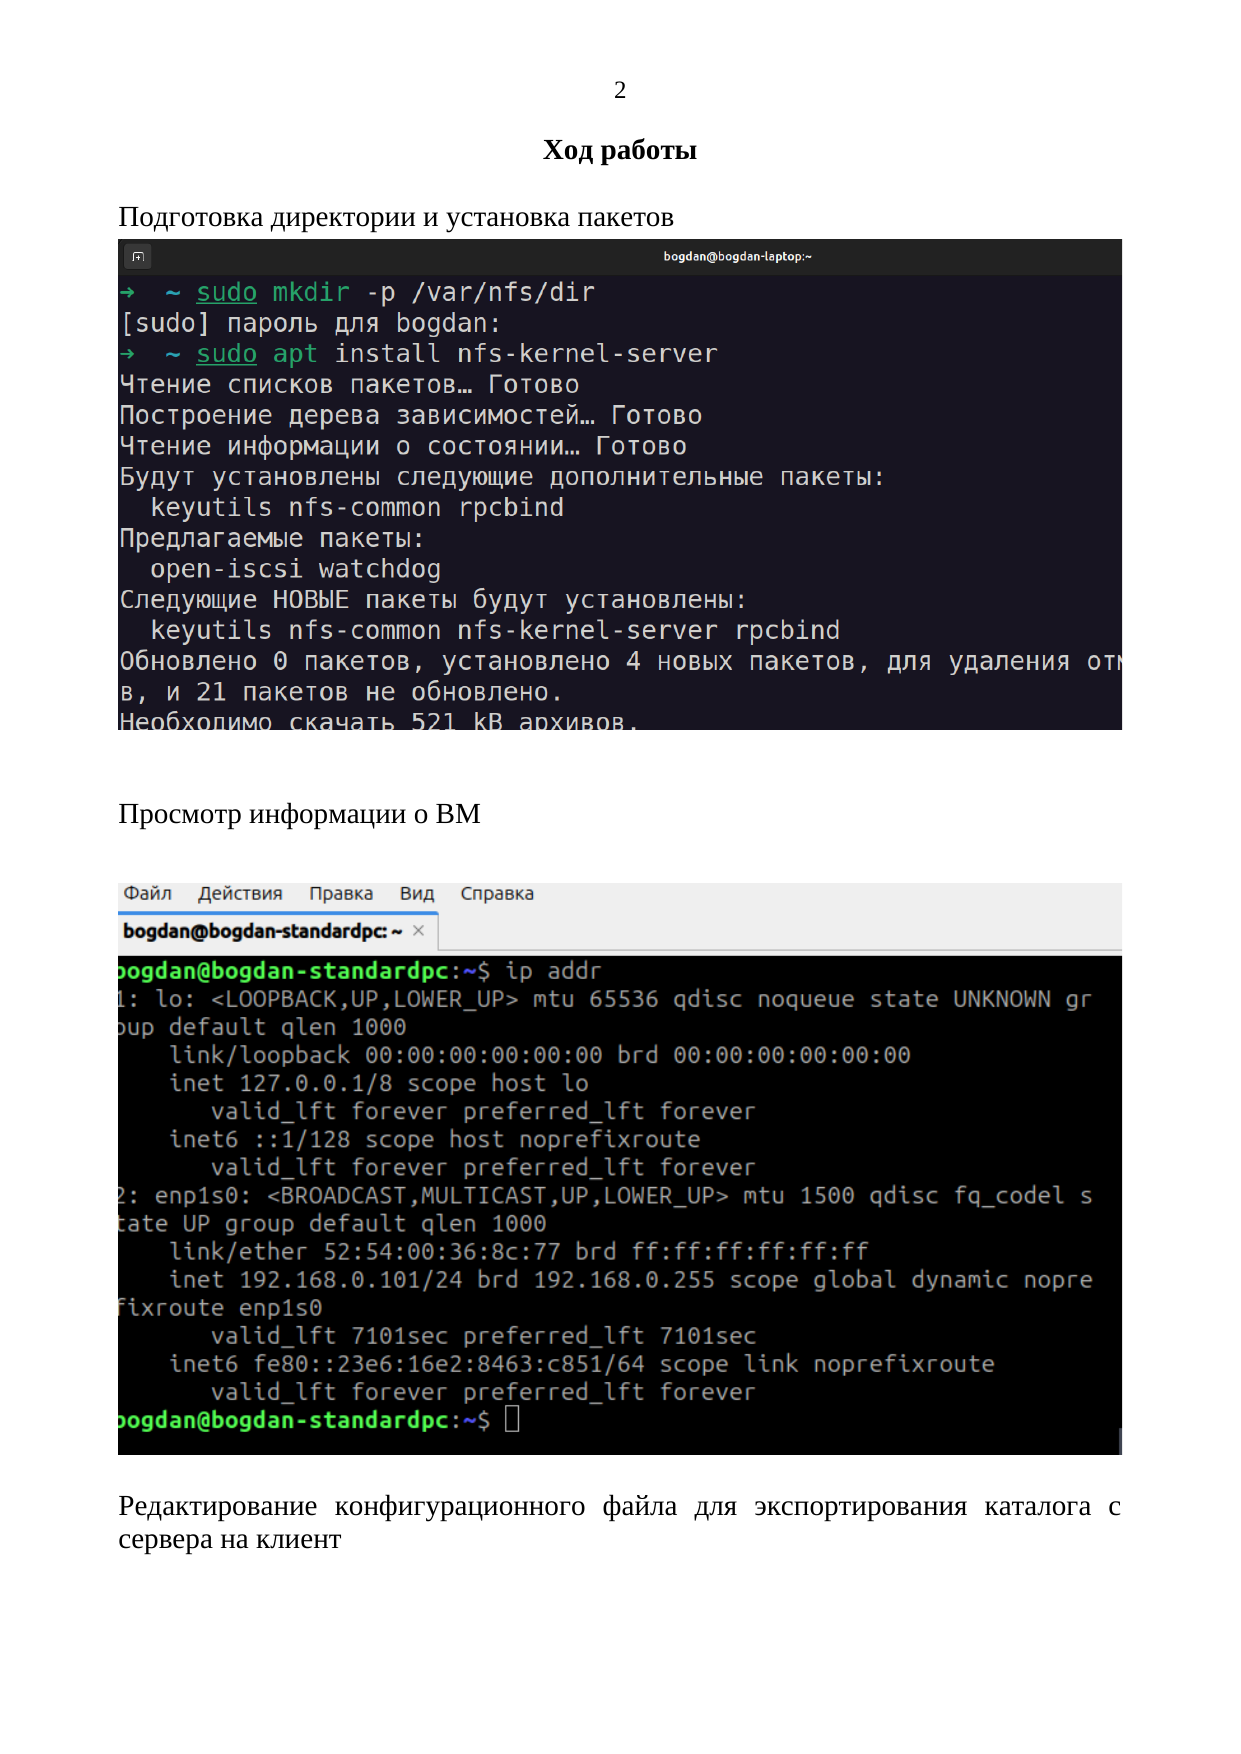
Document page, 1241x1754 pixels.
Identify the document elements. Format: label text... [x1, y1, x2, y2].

picture [118, 239, 1123, 730]
text Редактирование конфигурационного файла для экспортирования каталога с сервера на клиент [118, 1488, 1122, 1555]
text Ход работы [118, 132, 1122, 166]
text Подготовка директории и установка пакетов [118, 199, 1122, 233]
text Просмотр информации о ВМ [118, 796, 1122, 830]
picture [118, 883, 1123, 1455]
